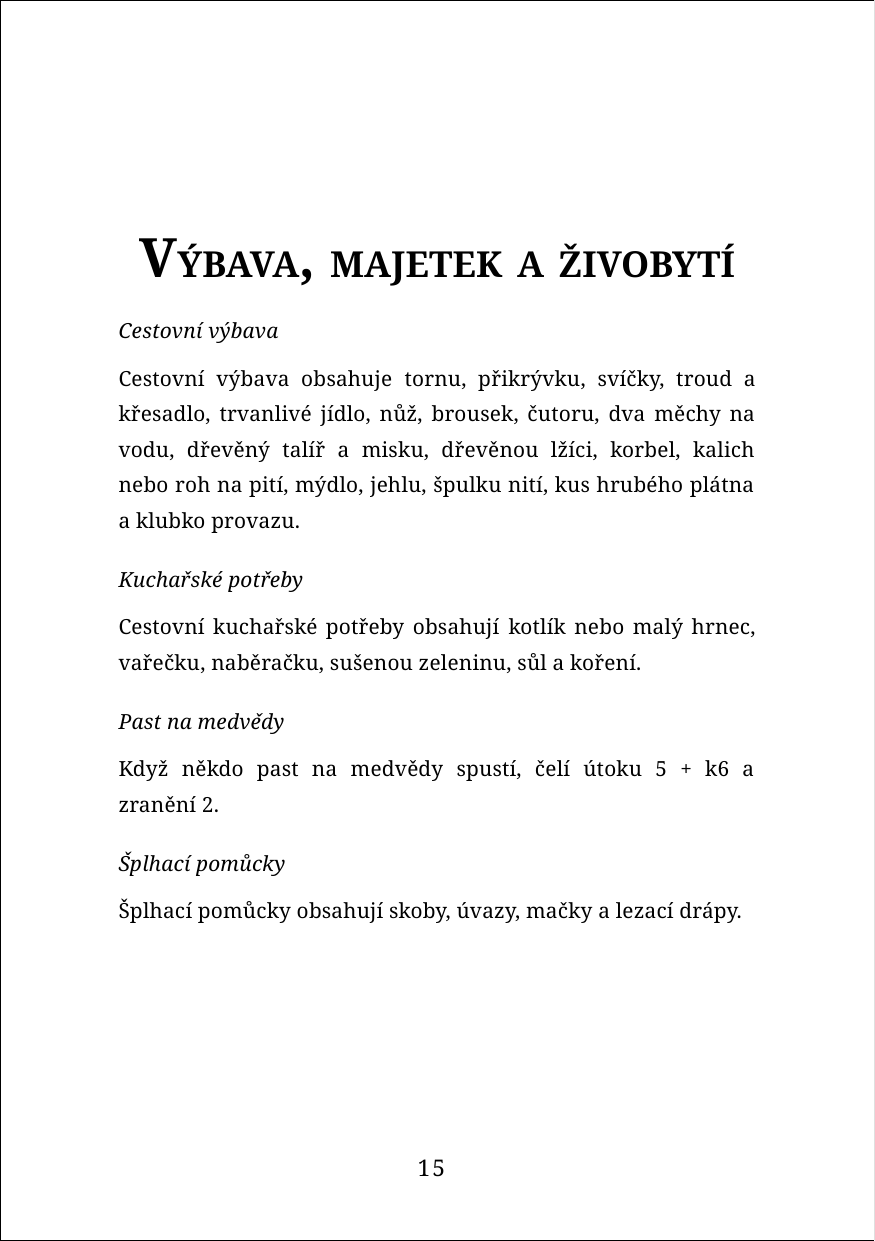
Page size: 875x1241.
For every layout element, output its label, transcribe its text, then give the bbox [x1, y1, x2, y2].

text Šplhací pomůcky obsahují skoby, úvazy, mačky a lezací drápy. [118, 896, 756, 925]
text Past na medvědy [118, 707, 756, 735]
text Cestovní kuchařské potřeby obsahují kotlík nebo malý hrnec, vařečku, naběračku, sušenou zeleninu, sůl a koření. [118, 612, 756, 676]
text Cestovní výbava [118, 316, 756, 345]
text Když někdo past na medvědy spustí, čelí útoku 5 + k6 a zranění 2. [118, 754, 756, 818]
text Šplhací pomůcky [118, 849, 756, 877]
subtitle Výbava, majetek a živobytí [118, 219, 756, 293]
text Cestovní výbava obsahuje tornu, přikrývku, svíčky, troud a křesadlo, trvanlivé jídlo, nůž, brousek, čutoru, dva měchy na vodu, dřevěný talíř a misku, dřevěnou lžíci, korbel, kalich nebo roh na pití, mýdlo, jehlu, špulku nití, kus hrubého plátna a klubko provazu. [118, 364, 756, 534]
text Kuchařské potřeby [118, 565, 756, 593]
